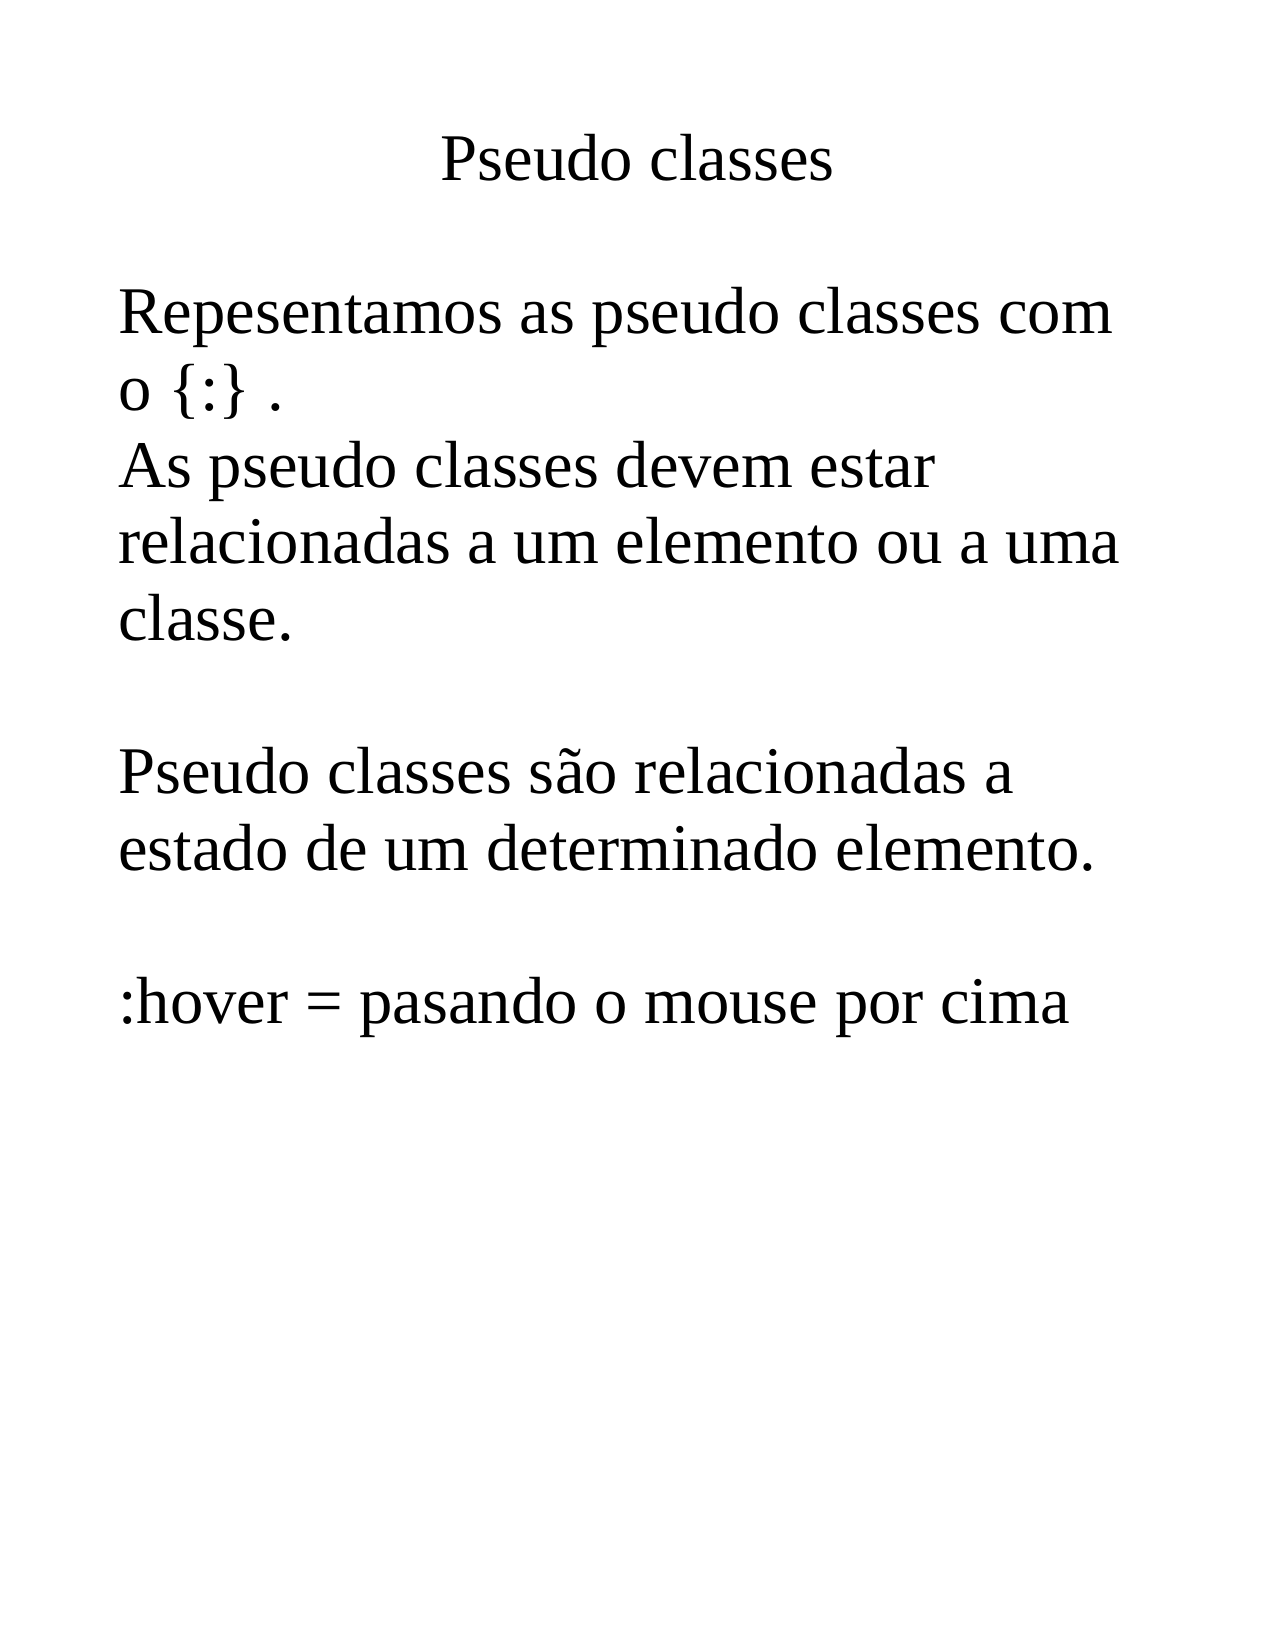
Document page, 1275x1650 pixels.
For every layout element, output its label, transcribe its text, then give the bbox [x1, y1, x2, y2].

text :hover = pasando o mouse por cima [118, 961, 1157, 1038]
text As pseudo classes devem estar relacionadas a um elemento ou a uma classe. [118, 425, 1157, 655]
text Repesentamos as pseudo classes com o {:} . [118, 271, 1157, 425]
text Pseudo classes [118, 118, 1157, 195]
text Pseudo classes são relacionadas a estado de um determinado elemento. [118, 731, 1157, 885]
